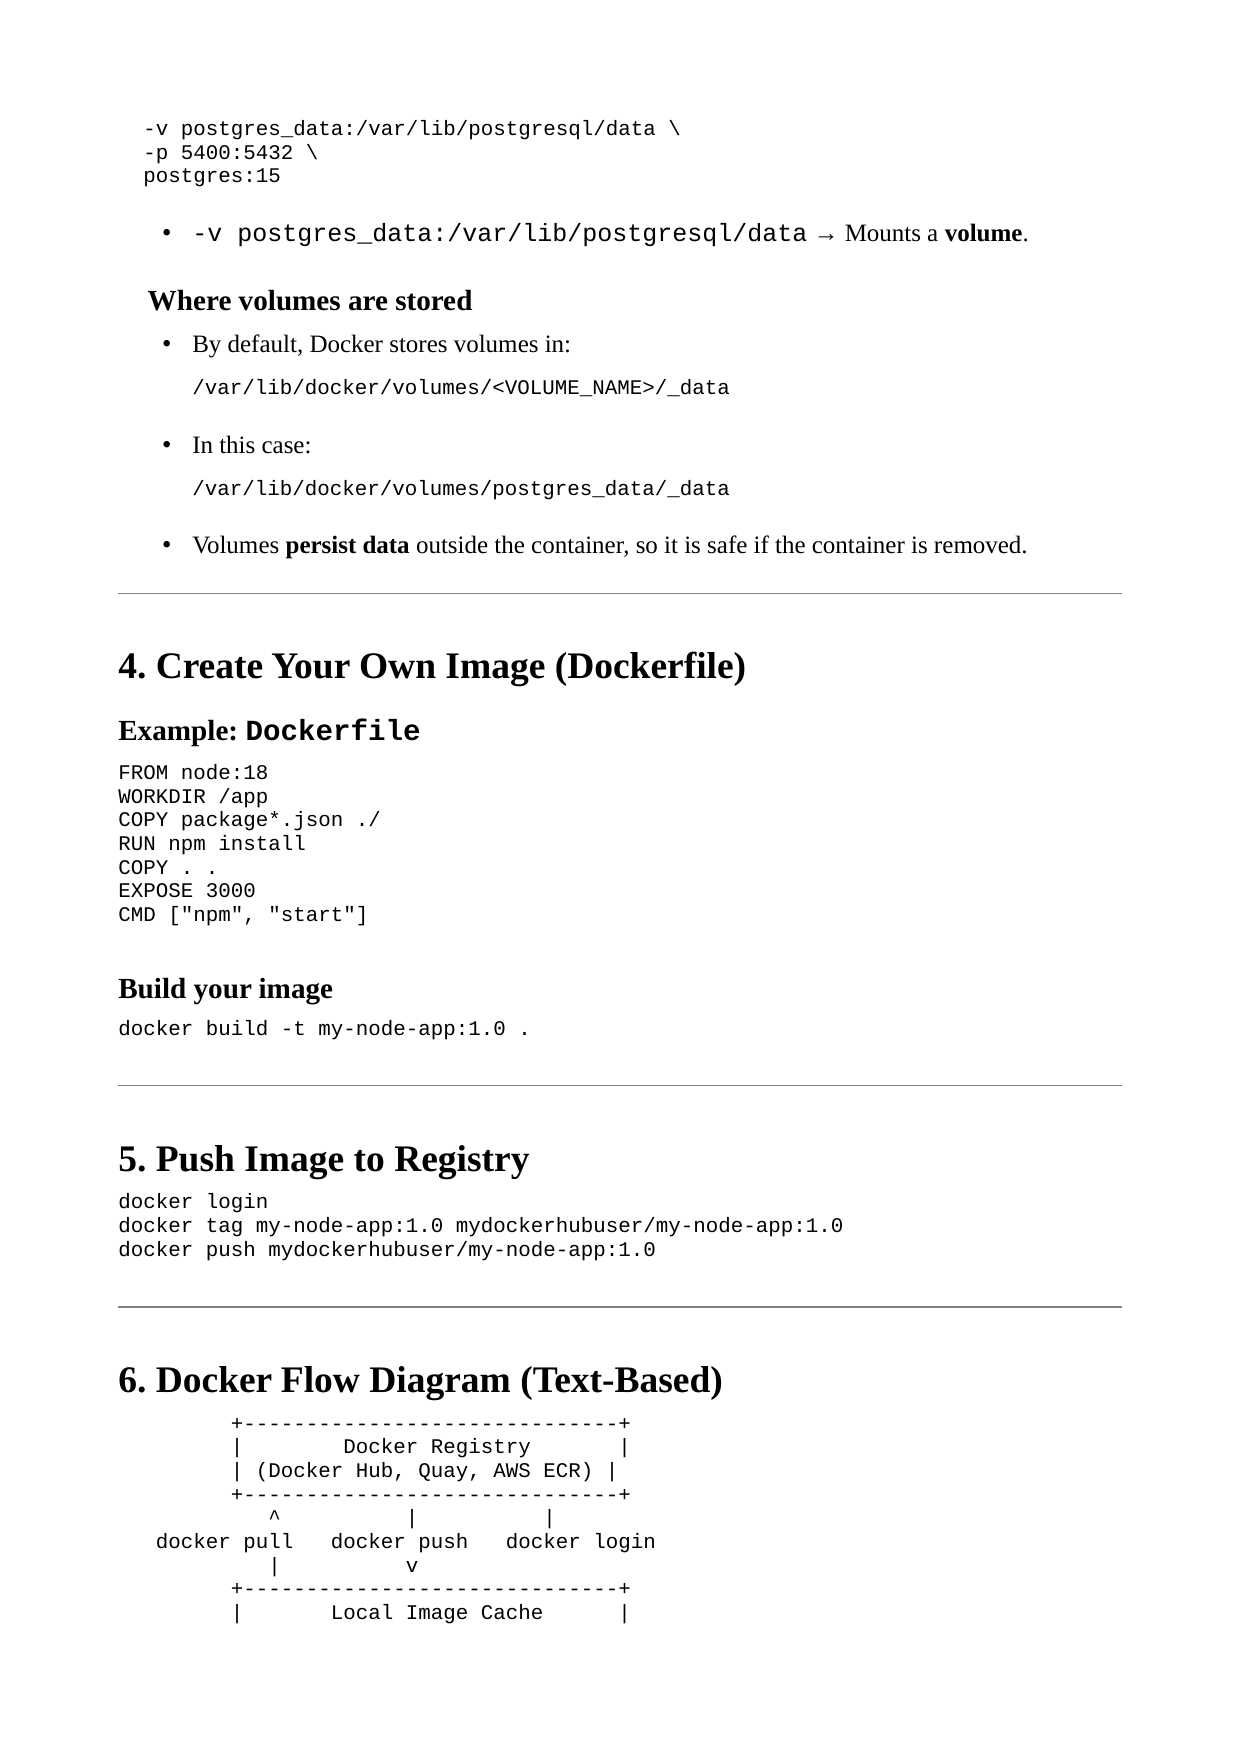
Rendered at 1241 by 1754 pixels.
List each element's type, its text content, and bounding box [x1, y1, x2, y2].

text CMD ["npm", "start"] [118, 904, 1122, 928]
text WORKDIR /app [118, 786, 1122, 809]
text COPY . . [118, 857, 1122, 880]
text -p 5400:5432 \ [118, 142, 1122, 165]
text postgres:15 [118, 165, 1122, 189]
text EXPOSE 3000 [118, 880, 1122, 904]
text ^ | | [118, 1507, 1122, 1531]
text docker login [118, 1192, 1122, 1215]
text | Local Image Cache | [118, 1602, 1122, 1626]
subtitle Build your image [118, 972, 1122, 1005]
text | Docker Registry | [118, 1436, 1122, 1460]
subtitle 🔹 Where volumes are stored [118, 283, 1122, 317]
text docker pull docker push docker login [118, 1531, 1122, 1554]
text -v postgres_data:/var/lib/postgresql/data \ [118, 118, 1122, 142]
subtitle 6. Docker Flow Diagram (Text-Based) [118, 1357, 1122, 1400]
text docker build -t my-node-app:1.0 . [118, 1018, 1122, 1041]
text +------------------------------+ [118, 1578, 1122, 1602]
list By default, Docker stores volumes in: [162, 329, 1122, 358]
subtitle 4. Create Your Own Image (Dockerfile) [118, 643, 1122, 686]
text | v [118, 1554, 1122, 1578]
subtitle Example: Dockerfile [118, 713, 1122, 749]
text COPY package*.json ./ [118, 809, 1122, 833]
list /var/lib/docker/volumes/<VOLUME_NAME>/_data [162, 377, 1122, 400]
text | (Docker Hub, Quay, AWS ECR) | [118, 1460, 1122, 1484]
text FROM node:18 [118, 762, 1122, 786]
list In this case: [162, 430, 1122, 459]
text docker push mydockerhubuser/my-node-app:1.0 [118, 1239, 1122, 1262]
text docker tag my-node-app:1.0 mydockerhubuser/my-node-app:1.0 [118, 1215, 1122, 1239]
text +------------------------------+ [118, 1484, 1122, 1507]
list -v postgres_data:/var/lib/postgresql/data → Mounts a volume. [162, 218, 1122, 249]
list Volumes persist data outside the container, so it is safe if the container is removed. [162, 531, 1122, 559]
text +------------------------------+ [118, 1413, 1122, 1436]
text RUN npm install [118, 833, 1122, 857]
list /var/lib/docker/volumes/postgres_data/_data [162, 477, 1122, 501]
subtitle 5. Push Image to Registry [118, 1136, 1122, 1179]
